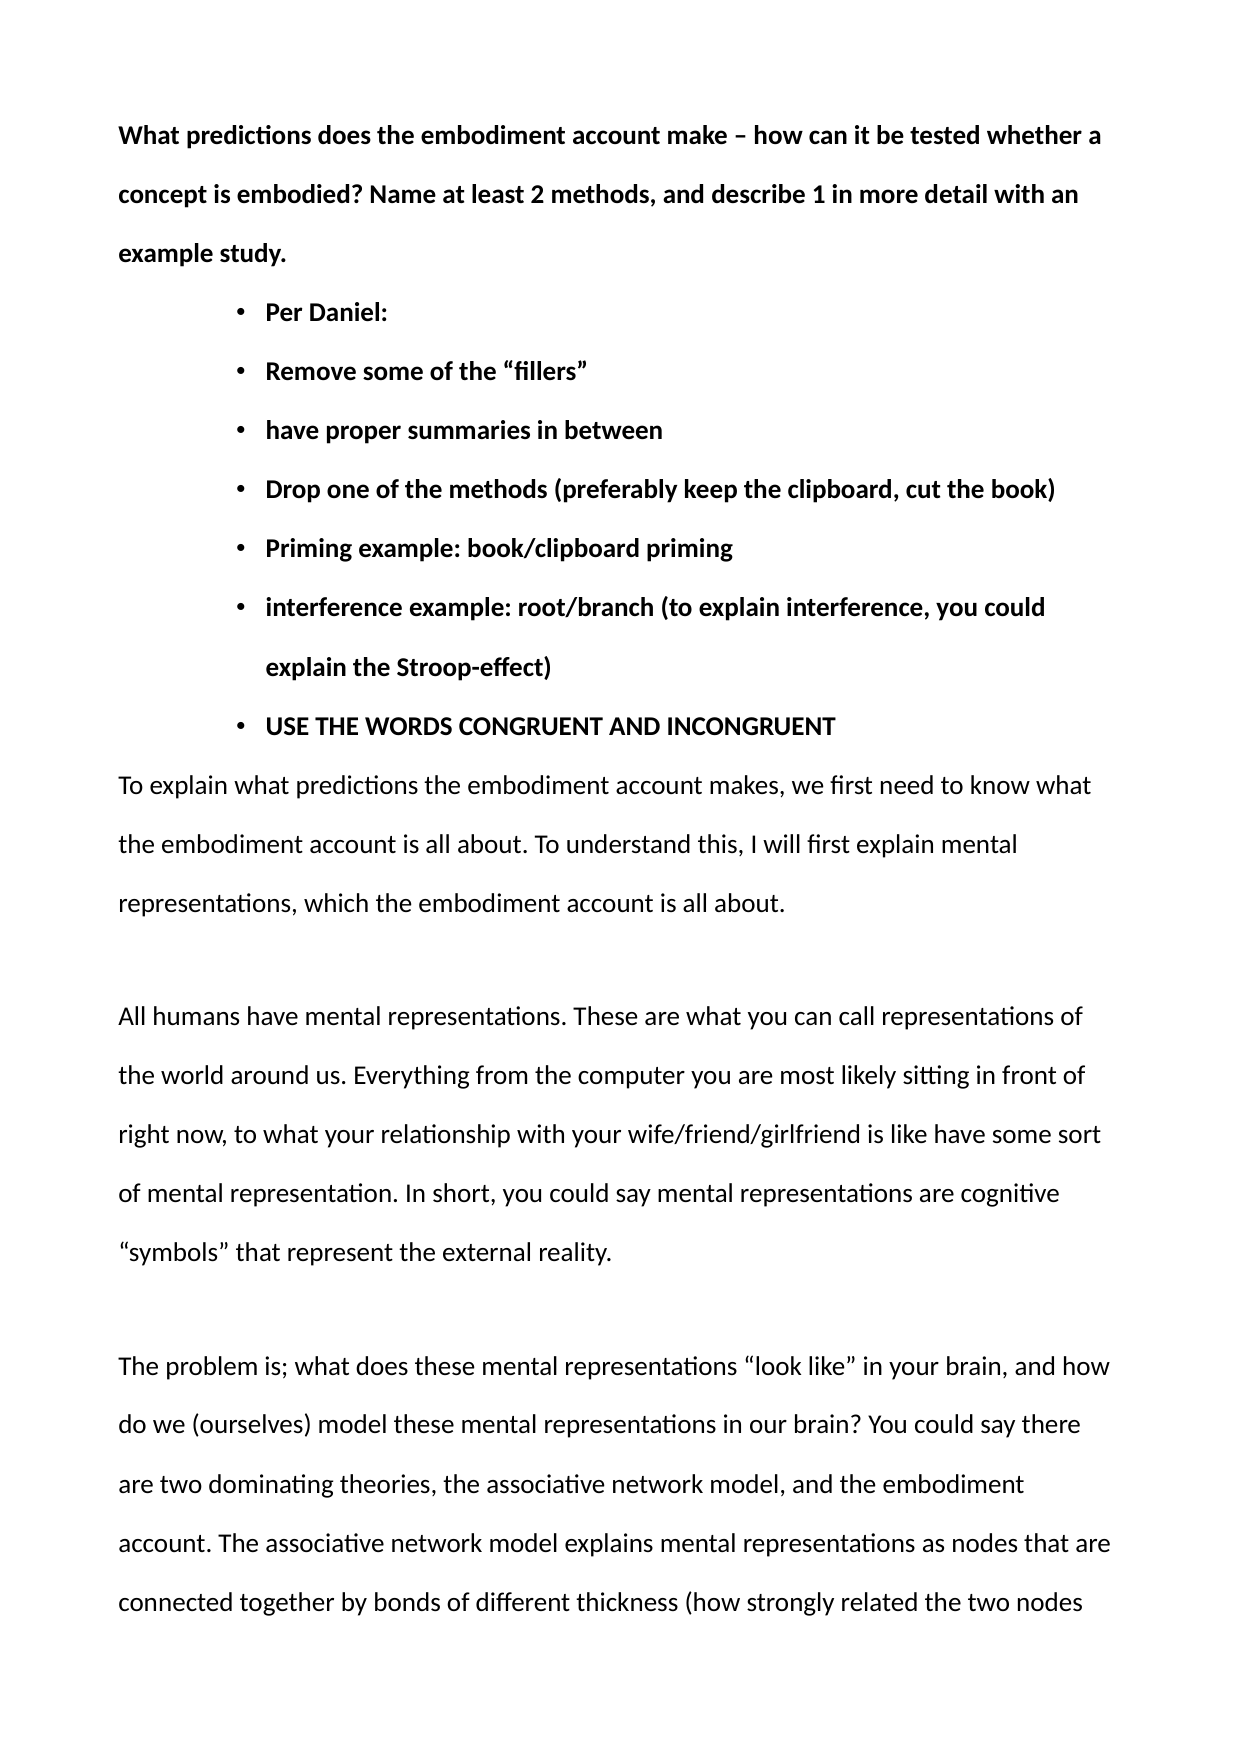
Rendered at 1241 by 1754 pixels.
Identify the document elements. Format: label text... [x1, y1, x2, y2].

text To explain what predictions the embodiment account makes, we first need to know what the embodiment account is all about. To understand this, I will first explain mental representations, which the embodiment account is all about. [118, 768, 1122, 919]
list Remove some of the “fillers” [236, 354, 1122, 387]
list interference example: root/branch (to explain interference, you could explain the Stroop-effect) [236, 591, 1122, 683]
text The problem is; what does these mental representations “look like” in your brain, and how do we (ourselves) model these mental representations in our brain? You could say there are two dominating theories, the associative network model, and the embodiment account. The associative network model explains mental representations as nodes that are connected together by bonds of different thickness (how strongly related the two nodes [118, 1349, 1122, 1618]
list USE THE WORDS CONGRUENT AND INCONGRUENT [236, 709, 1122, 742]
list Per Daniel: [236, 295, 1122, 328]
text All humans have mental representations. These are what you can call representations of the world around us. Everything from the computer you are most likely sitting in front of right now, to what your relationship with your wife/friend/girlfriend is like have some sort of mental representation. In short, you could say mental representations are cognitive “symbols” that represent the external reality. [118, 999, 1122, 1268]
list have proper summaries in between [236, 413, 1122, 446]
list Drop one of the methods (preferably keep the clipboard, cut the book) [236, 472, 1122, 506]
text What predictions does the embodiment account make – how can it be tested whether a concept is embodied? Name at least 2 methods, and describe 1 in more detail with an example study. [118, 118, 1122, 269]
list Priming example: book/clipboard priming [236, 532, 1122, 564]
